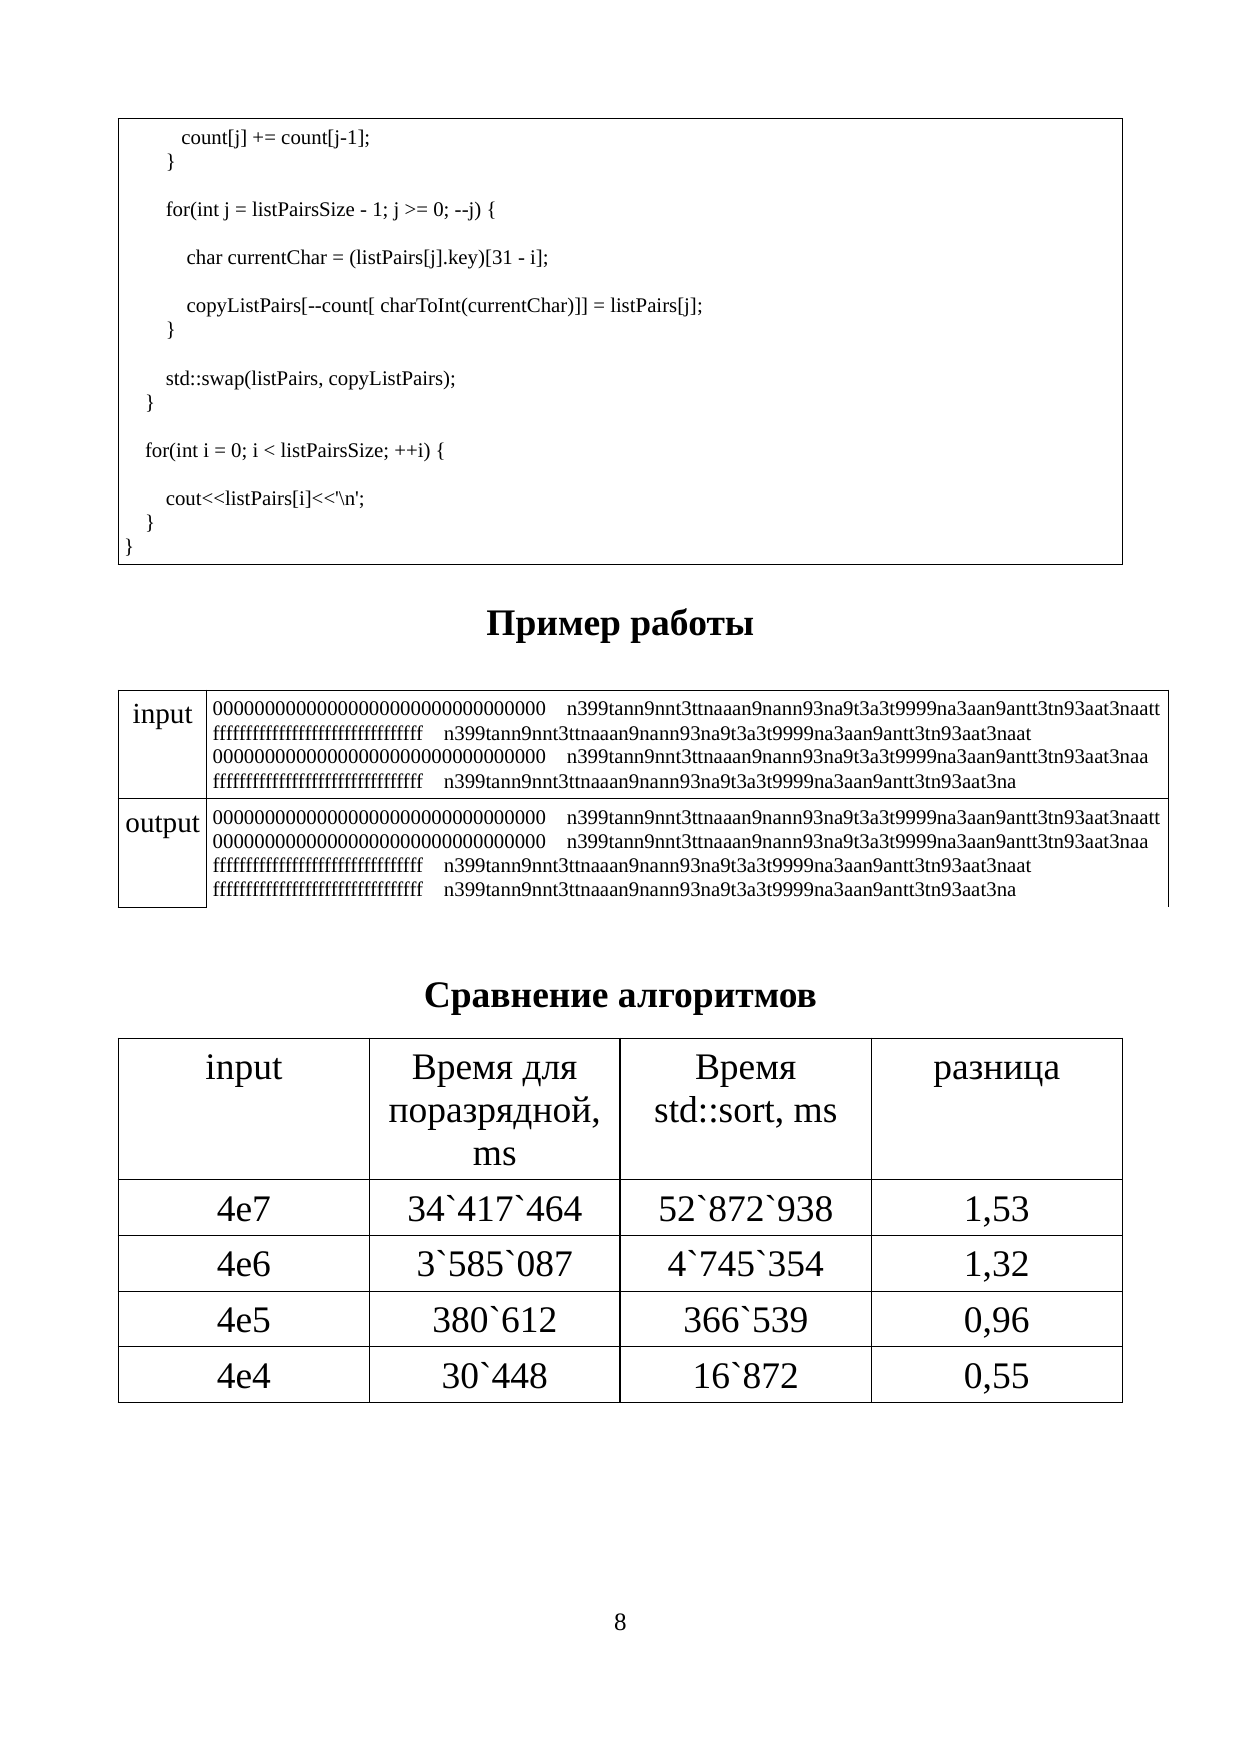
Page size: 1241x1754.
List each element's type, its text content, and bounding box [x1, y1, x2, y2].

table_cell 34`417`464 [370, 1180, 619, 1235]
table_cell 30`448 [370, 1347, 619, 1402]
table_cell 16`872 [621, 1347, 871, 1402]
table_cell 4e4 [119, 1347, 369, 1402]
text Сравнение алгоритмов [118, 973, 1122, 1016]
table_cell 4e7 [119, 1180, 369, 1235]
table_header Время для поразрядной, ms [370, 1039, 619, 1179]
table_cell 366`539 [621, 1292, 871, 1346]
subtitle Пример работы [118, 601, 1122, 644]
table_cell 00000000000000000000000000000000 n399tann9nnt3ttnaaan9nann93na9t3a3t9999na3aan9antt3tn93aat3naatt 00000000000000000000000000000000 n399tann9nnt3ttnaaan9nann93na9t3a3t9999na3aan9antt3tn93aat3naa ffffffffffffffffffffffffffffffff n399tann9nnt3ttnaaan9nann93na9t3a3t9999na3aan9antt3tn93aat3naat ffffffffffffffffffffffffffffffff n399tann9nnt3ttnaaan9nann93na9t3a3t9999na3aan9antt3tn93aat3na [207, 799, 1168, 907]
table_header разница [872, 1039, 1122, 1179]
table_cell 52`872`938 [621, 1180, 871, 1235]
table_cell 4e6 [119, 1236, 369, 1291]
table_cell 4`745`354 [621, 1236, 871, 1291]
table_header input [119, 1039, 369, 1179]
table_cell 1,53 [872, 1180, 1122, 1235]
table_header input [119, 691, 206, 798]
table_cell 1,32 [872, 1236, 1122, 1291]
table_cell 0,55 [872, 1347, 1122, 1402]
table_cell output [119, 799, 206, 907]
table_header Время std::sort, ms [621, 1039, 871, 1179]
table_cell 4e5 [119, 1292, 369, 1346]
table_header 00000000000000000000000000000000 n399tann9nnt3ttnaaan9nann93na9t3a3t9999na3aan9antt3tn93aat3naatt ffffffffffffffffffffffffffffffff n399tann9nnt3ttnaaan9nann93na9t3a3t9999na3aan9antt3tn93aat3naat 00000000000000000000000000000000 n399tann9nnt3ttnaaan9nann93na9t3a3t9999na3aan9antt3tn93aat3naa ffffffffffffffffffffffffffffffff n399tann9nnt3ttnaaan9nann93na9t3a3t9999na3aan9antt3tn93aat3na [207, 691, 1168, 798]
table_cell 3`585`087 [370, 1236, 619, 1291]
table_cell 0,96 [872, 1292, 1122, 1346]
table_cell 380`612 [370, 1292, 619, 1346]
table_header count[j] += count[j-1]; } for(int j = listPairsSize - 1; j >= 0; --j) { char currentChar = (listPairs[j].key)[31 - i]; copyListPairs[--count[ charToInt(currentChar)]] = listPairs[j]; } std::swap(listPairs, copyListPairs); } for(int i = 0; i < listPairsSize; ++i) { cout<<listPairs[i]<<'\n'; } } [119, 119, 1122, 564]
